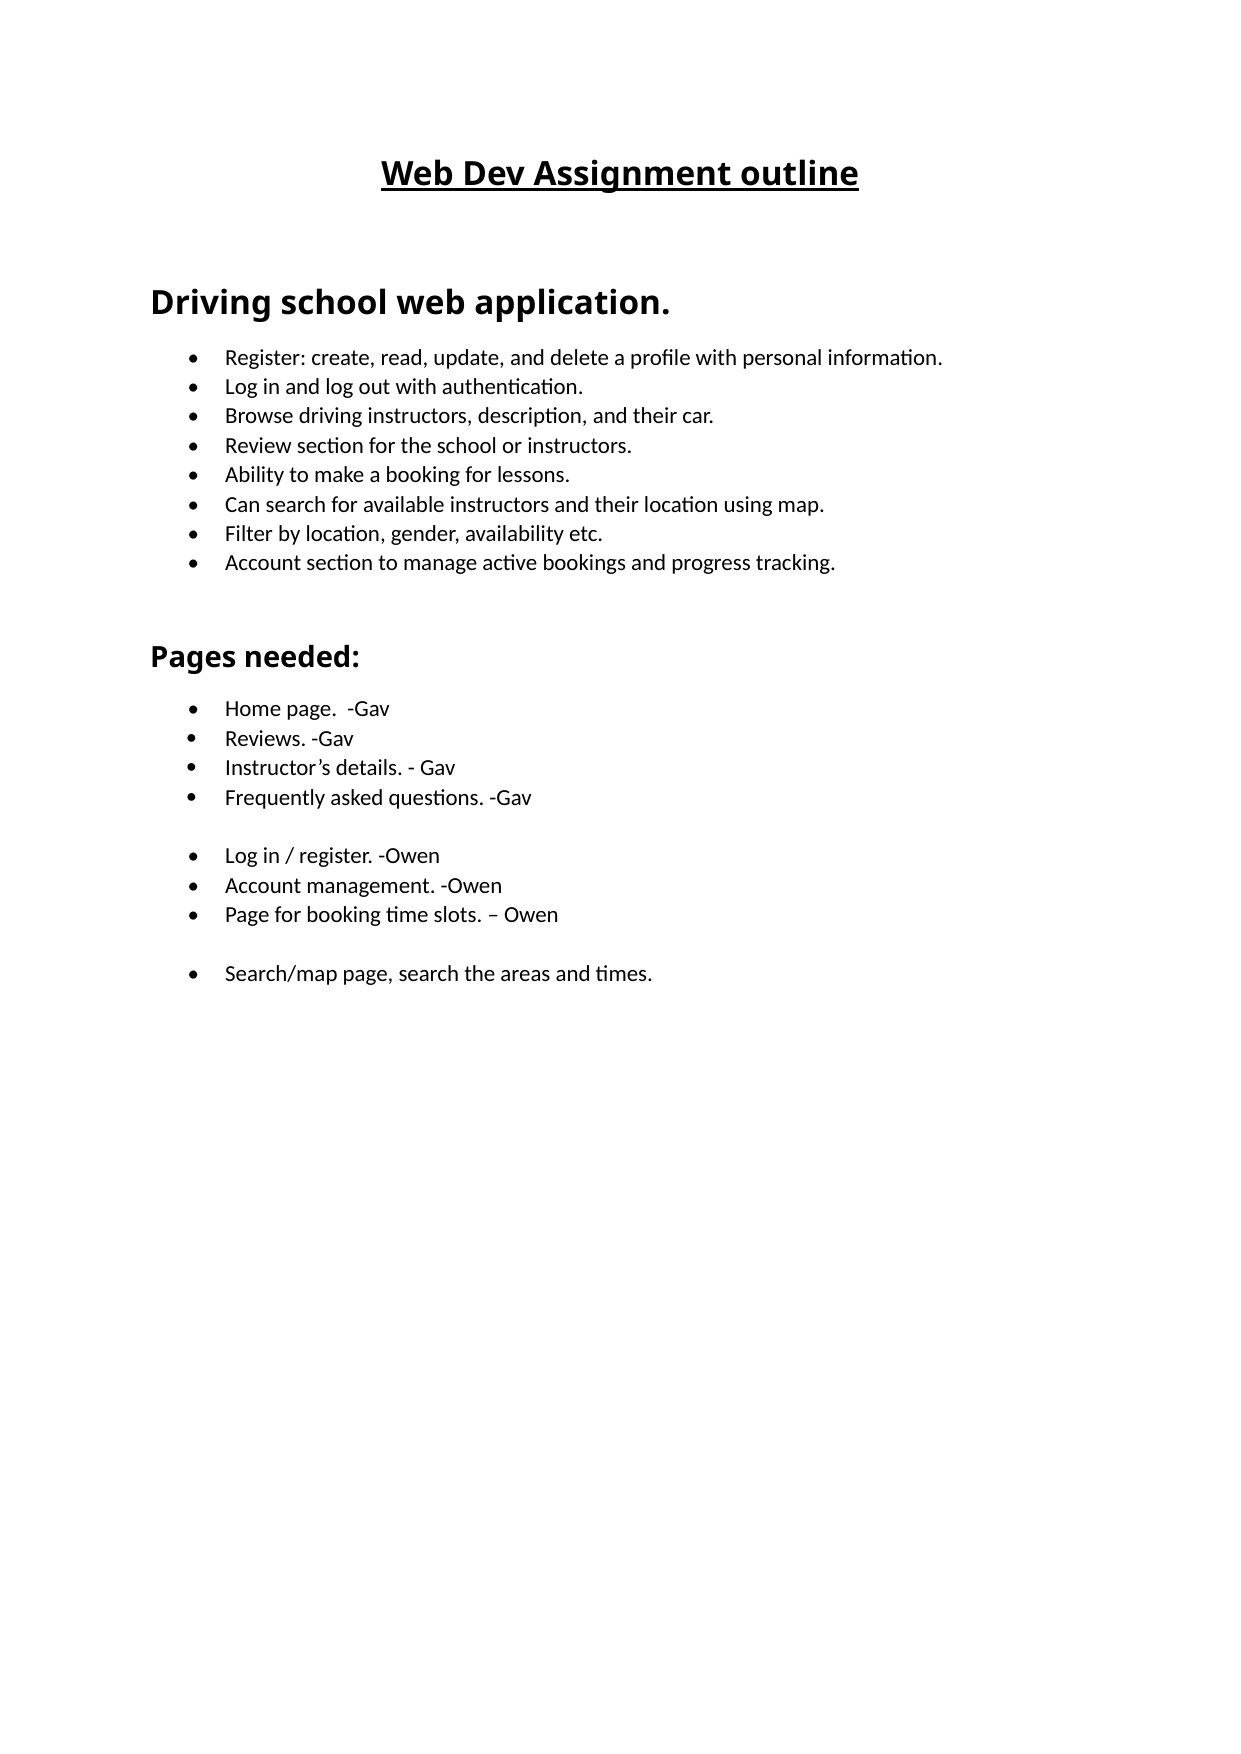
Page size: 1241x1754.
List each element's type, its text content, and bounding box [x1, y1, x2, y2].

list Log in and log out with authentication. [187, 372, 1090, 400]
list Account section to manage active bookings and progress tracking. [187, 548, 1090, 576]
list Page for booking time slots. – Owen [187, 900, 1090, 928]
list Search/map page, search the areas and times. [187, 959, 1090, 987]
list Register: create, read, update, and delete a profile with personal information. [187, 343, 1090, 371]
list Filter by location, gender, availability etc. [187, 519, 1090, 547]
list Account management. -Owen [187, 871, 1090, 899]
text Pages needed: [150, 636, 1090, 676]
list Review section for the school or instructors. [187, 431, 1090, 459]
text Web Dev Assignment outline [150, 150, 1090, 195]
list Home page. -Gav [187, 694, 1090, 722]
list Ability to make a booking for lessons. [187, 460, 1090, 488]
list Frequently asked questions. -Gav [187, 783, 1090, 811]
list Can search for available instructors and their location using map. [187, 490, 1090, 518]
list Browse driving instructors, description, and their car. [187, 402, 1090, 429]
list Reviews. -Gav [187, 724, 1090, 752]
list Log in / register. -Owen [187, 841, 1090, 869]
text Driving school web application. [150, 278, 1090, 324]
list Instructor’s details. - Gav [187, 753, 1090, 781]
